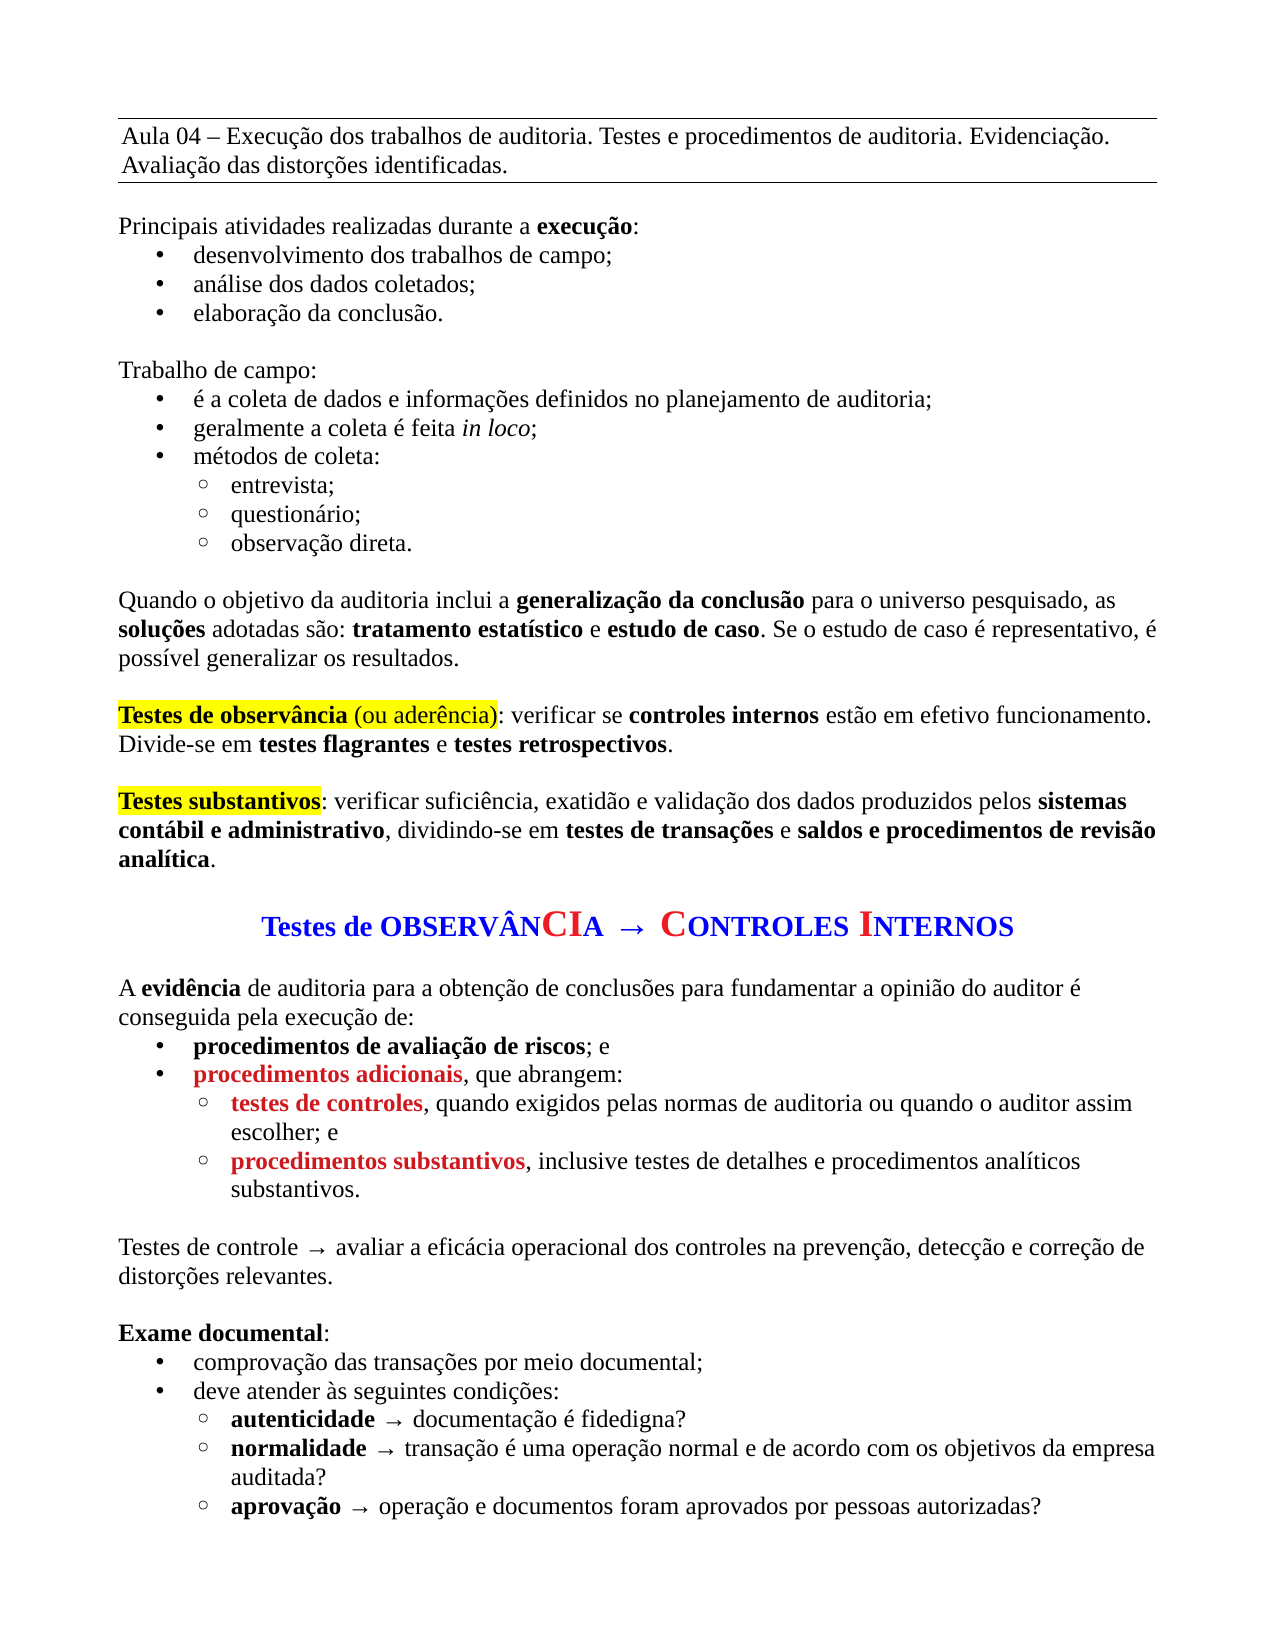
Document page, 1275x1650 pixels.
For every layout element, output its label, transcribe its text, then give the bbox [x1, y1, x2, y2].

text Principais atividades realizadas durante a execução: [118, 211, 1157, 240]
text Testes substantivos: verificar suficiência, exatidão e validação dos dados produzidos pelos sistemas contábil e administrativo, dividindo-se em testes de transações e saldos e procedimentos de revisão analítica. [118, 786, 1157, 873]
text Quando o objetivo da auditoria inclui a generalização da conclusão para o universo pesquisado, as soluções adotadas são: tratamento estatístico e estudo de caso. Se o estudo de caso é representativo, é possível generalizar os resultados. [118, 585, 1157, 671]
text Trabalho de campo: [118, 355, 1157, 384]
list geralmente a coleta é feita in loco; [156, 413, 1157, 441]
text Testes de observância (ou aderência): verificar se controles internos estão em efetivo funcionamento. Divide-se em testes flagrantes e testes retrospectivos. [118, 700, 1157, 758]
list entrevista; [193, 470, 1157, 499]
list elaboração da conclusão. [156, 298, 1157, 326]
list procedimentos adicionais, que abrangem: [156, 1059, 1157, 1088]
list aprovação → operação e documentos foram aprovados por pessoas autorizadas? [193, 1491, 1157, 1519]
list comprovação das transações por meio documental; [156, 1347, 1157, 1376]
list observação direta. [193, 528, 1157, 556]
list procedimentos de avaliação de riscos; e [156, 1031, 1157, 1059]
list análise dos dados coletados; [156, 269, 1157, 298]
list questionário; [193, 499, 1157, 528]
list deve atender às seguintes condições: [156, 1376, 1157, 1404]
text A evidência de auditoria para a obtenção de conclusões para fundamentar a opinião do auditor é conseguida pela execução de: [118, 973, 1157, 1031]
text Testes de controle → avaliar a eficácia operacional dos controles na prevenção, detecção e correção de distorções relevantes. [118, 1232, 1157, 1289]
list desenvolvimento dos trabalhos de campo; [156, 240, 1157, 269]
list métodos de coleta: [156, 441, 1157, 470]
list normalidade → transação é uma operação normal e de acordo com os objetivos da empresa auditada? [193, 1433, 1157, 1491]
text Exame documental: [118, 1318, 1157, 1347]
text Testes de OBSERVÂNCIA → CONTROLES INTERNOS [118, 901, 1157, 944]
list é a coleta de dados e informações definidos no planejamento de auditoria; [156, 384, 1157, 413]
list procedimentos substantivos, inclusive testes de detalhes e procedimentos analíticos substantivos. [193, 1146, 1157, 1203]
list testes de controles, quando exigidos pelas normas de auditoria ou quando o auditor assim escolher; e [193, 1088, 1157, 1146]
list autenticidade → documentação é fidedigna? [193, 1404, 1157, 1433]
